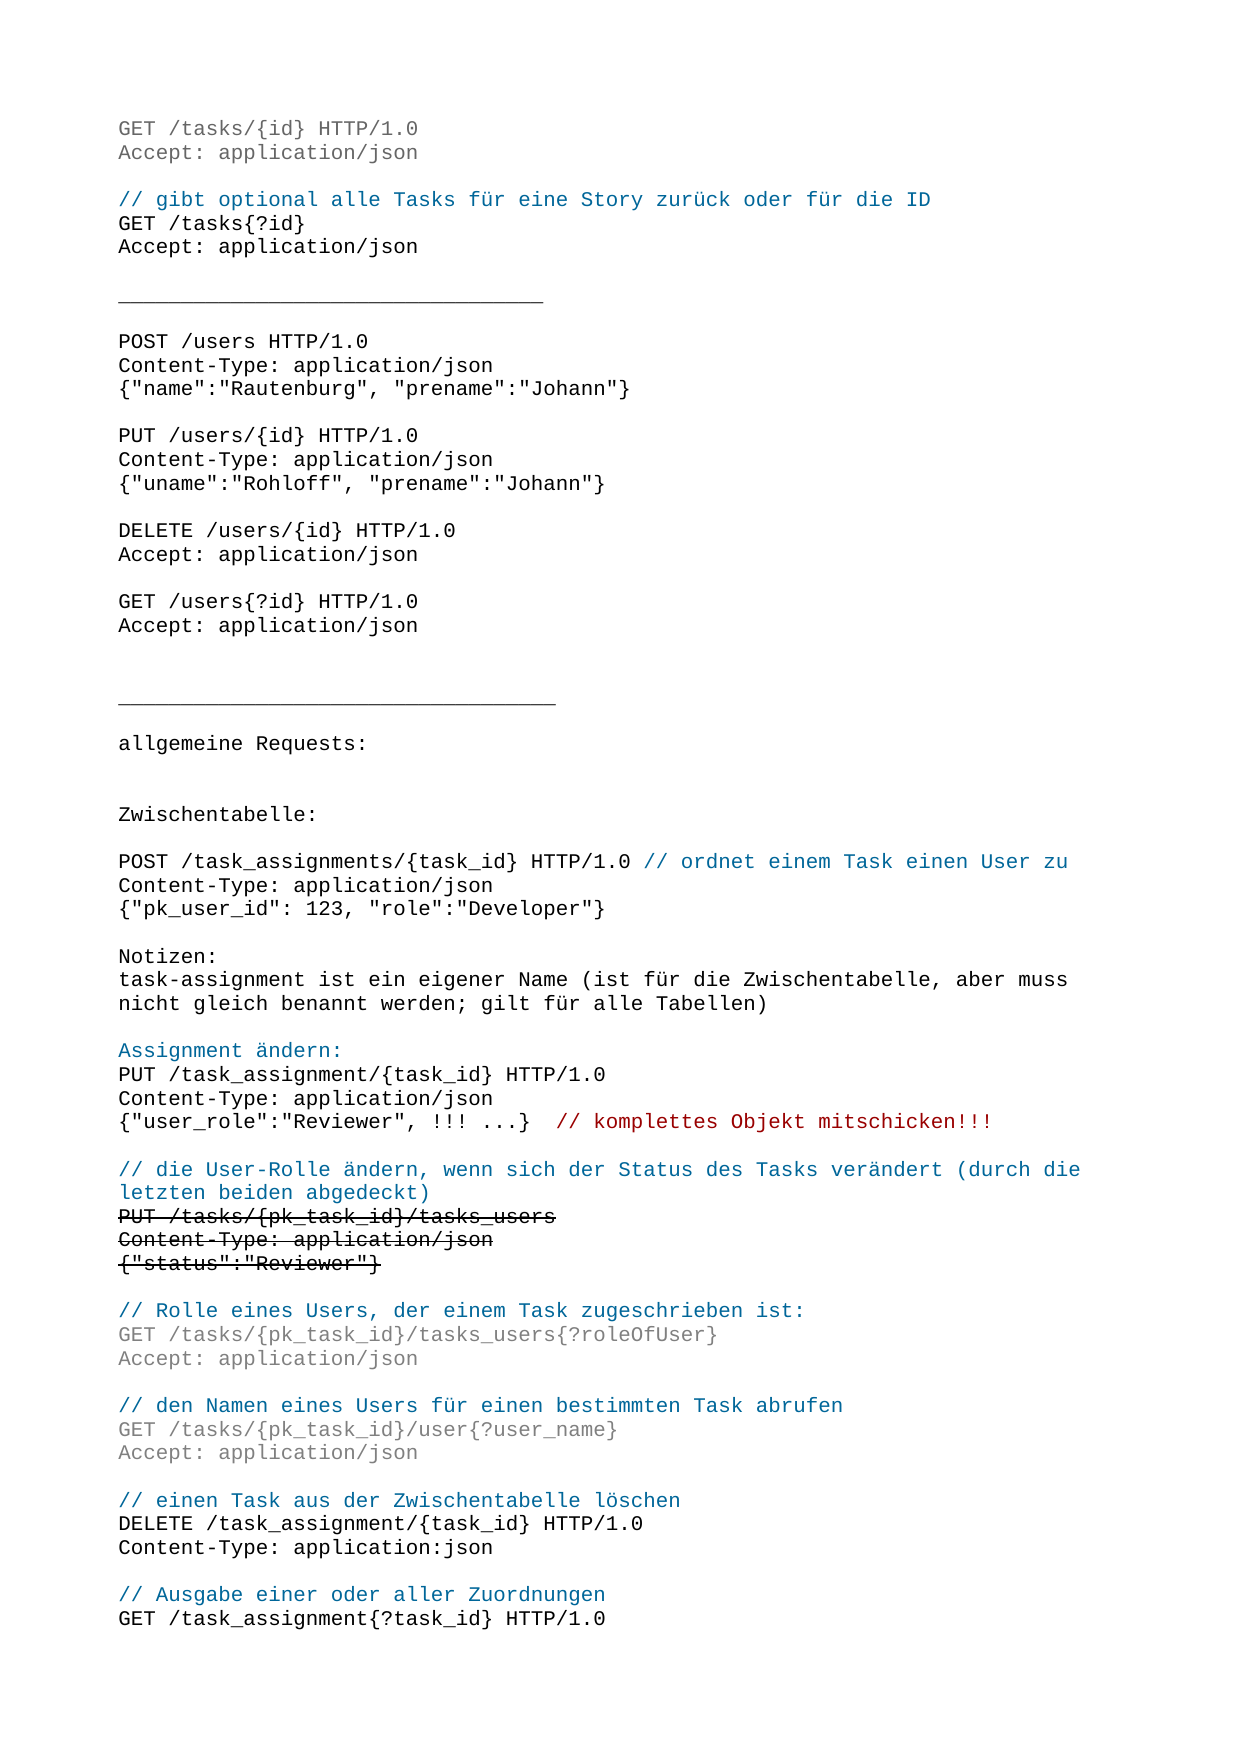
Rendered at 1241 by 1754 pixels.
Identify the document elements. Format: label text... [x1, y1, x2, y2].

text {"uname":"Rohloff", "prename":"Johann"} [118, 473, 1122, 496]
text Accept: application/json [118, 544, 1122, 567]
text // die User-Rolle ändern, wenn sich der Status des Tasks verändert (durch die letzten beiden abgedeckt) [118, 1158, 1122, 1206]
text ___________________________________ [118, 686, 1122, 709]
text GET /tasks/{pk_task_id}/user{?user_name} [118, 1419, 1122, 1442]
text Accept: application/json [118, 615, 1122, 638]
text Content-Type: application/json [118, 449, 1122, 473]
text Content-Type: application:json [118, 1537, 1122, 1561]
text {"status":"Reviewer"} [118, 1253, 1122, 1277]
text // Ausgabe einer oder aller Zuordnungen [118, 1584, 1122, 1608]
text Accept: application/json [118, 1442, 1122, 1466]
text GET /task_assignment{?task_id} HTTP/1.0 [118, 1608, 1122, 1631]
text // einen Task aus der Zwischentabelle löschen [118, 1489, 1122, 1513]
text Content-Type: application/json [118, 1229, 1122, 1253]
text // gibt optional alle Tasks für eine Story zurück oder für die ID [118, 189, 1122, 213]
text PUT /users/{id} HTTP/1.0 [118, 426, 1122, 449]
text PUT /tasks/{pk_task_id}/tasks_users [118, 1206, 1122, 1229]
text {"pk_user_id": 123, "role":"Developer"} [118, 898, 1122, 922]
text Assignment ändern: [118, 1040, 1122, 1064]
text Accept: application/json [118, 236, 1122, 260]
text POST /users HTTP/1.0 [118, 331, 1122, 354]
text // den Namen eines Users für einen bestimmten Task abrufen [118, 1395, 1122, 1419]
text task-assignment ist ein eigener Name (ist für die Zwischentabelle, aber muss nicht gleich benannt werden; gilt für alle Tabellen) [118, 969, 1122, 1017]
text POST /task_assignments/{task_id} HTTP/1.0 // ordnet einem Task einen User zu [118, 851, 1122, 875]
text GET /tasks/{pk_task_id}/tasks_users{?roleOfUser} [118, 1324, 1122, 1348]
text {"name":"Rautenburg", "prename":"Johann"} [118, 378, 1122, 402]
text GET /users{?id} HTTP/1.0 [118, 591, 1122, 615]
text allgemeine Requests: [118, 733, 1122, 757]
text Content-Type: application/json [118, 875, 1122, 898]
text DELETE /users/{id} HTTP/1.0 [118, 520, 1122, 544]
text // Rolle eines Users, der einem Task zugeschrieben ist: [118, 1300, 1122, 1324]
text Zwischentabelle: [118, 804, 1122, 827]
text GET /tasks/{id} HTTP/1.0 [118, 118, 1122, 142]
text Accept: application/json [118, 1348, 1122, 1371]
text Notizen: [118, 946, 1122, 969]
text __________________________________ [118, 284, 1122, 307]
text Accept: application/json [118, 142, 1122, 165]
text GET /tasks{?id} [118, 213, 1122, 236]
text DELETE /task_assignment/{task_id} HTTP/1.0 [118, 1513, 1122, 1537]
text Content-Type: application/json [118, 1088, 1122, 1111]
text Content-Type: application/json [118, 354, 1122, 378]
text PUT /task_assignment/{task_id} HTTP/1.0 [118, 1064, 1122, 1088]
text {"user_role":"Reviewer", !!! ...} // komplettes Objekt mitschicken!!! [118, 1111, 1122, 1135]
